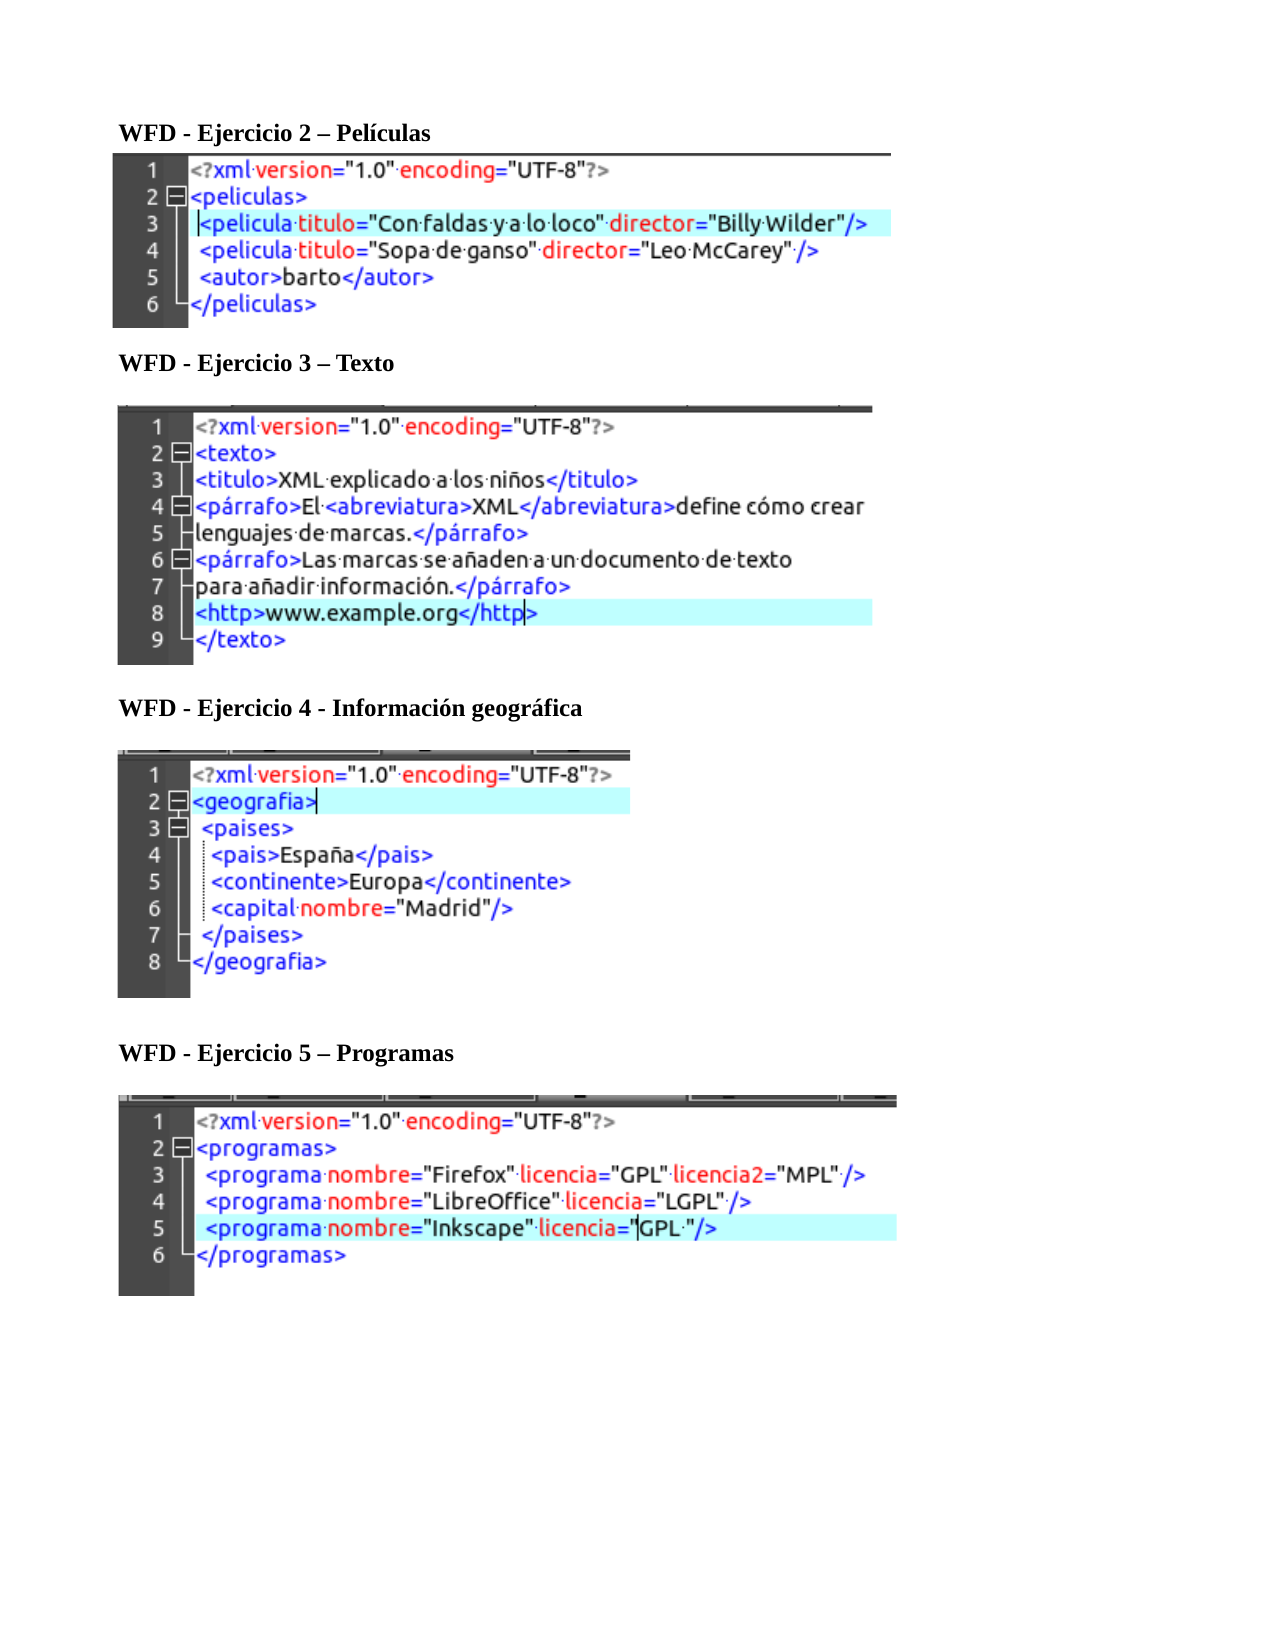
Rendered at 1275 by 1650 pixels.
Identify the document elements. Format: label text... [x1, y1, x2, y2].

text WFD - Ejercicio 2 – Películas [118, 118, 1157, 147]
picture [117, 405, 873, 665]
text WFD - Ejercicio 4 - Información geográfica [118, 693, 1157, 722]
text WFD - Ejercicio 5 – Programas [118, 1038, 1157, 1067]
picture [112, 153, 891, 328]
text WFD - Ejercicio 3 – Texto [118, 348, 1157, 377]
picture [118, 1095, 897, 1296]
picture [117, 750, 630, 998]
